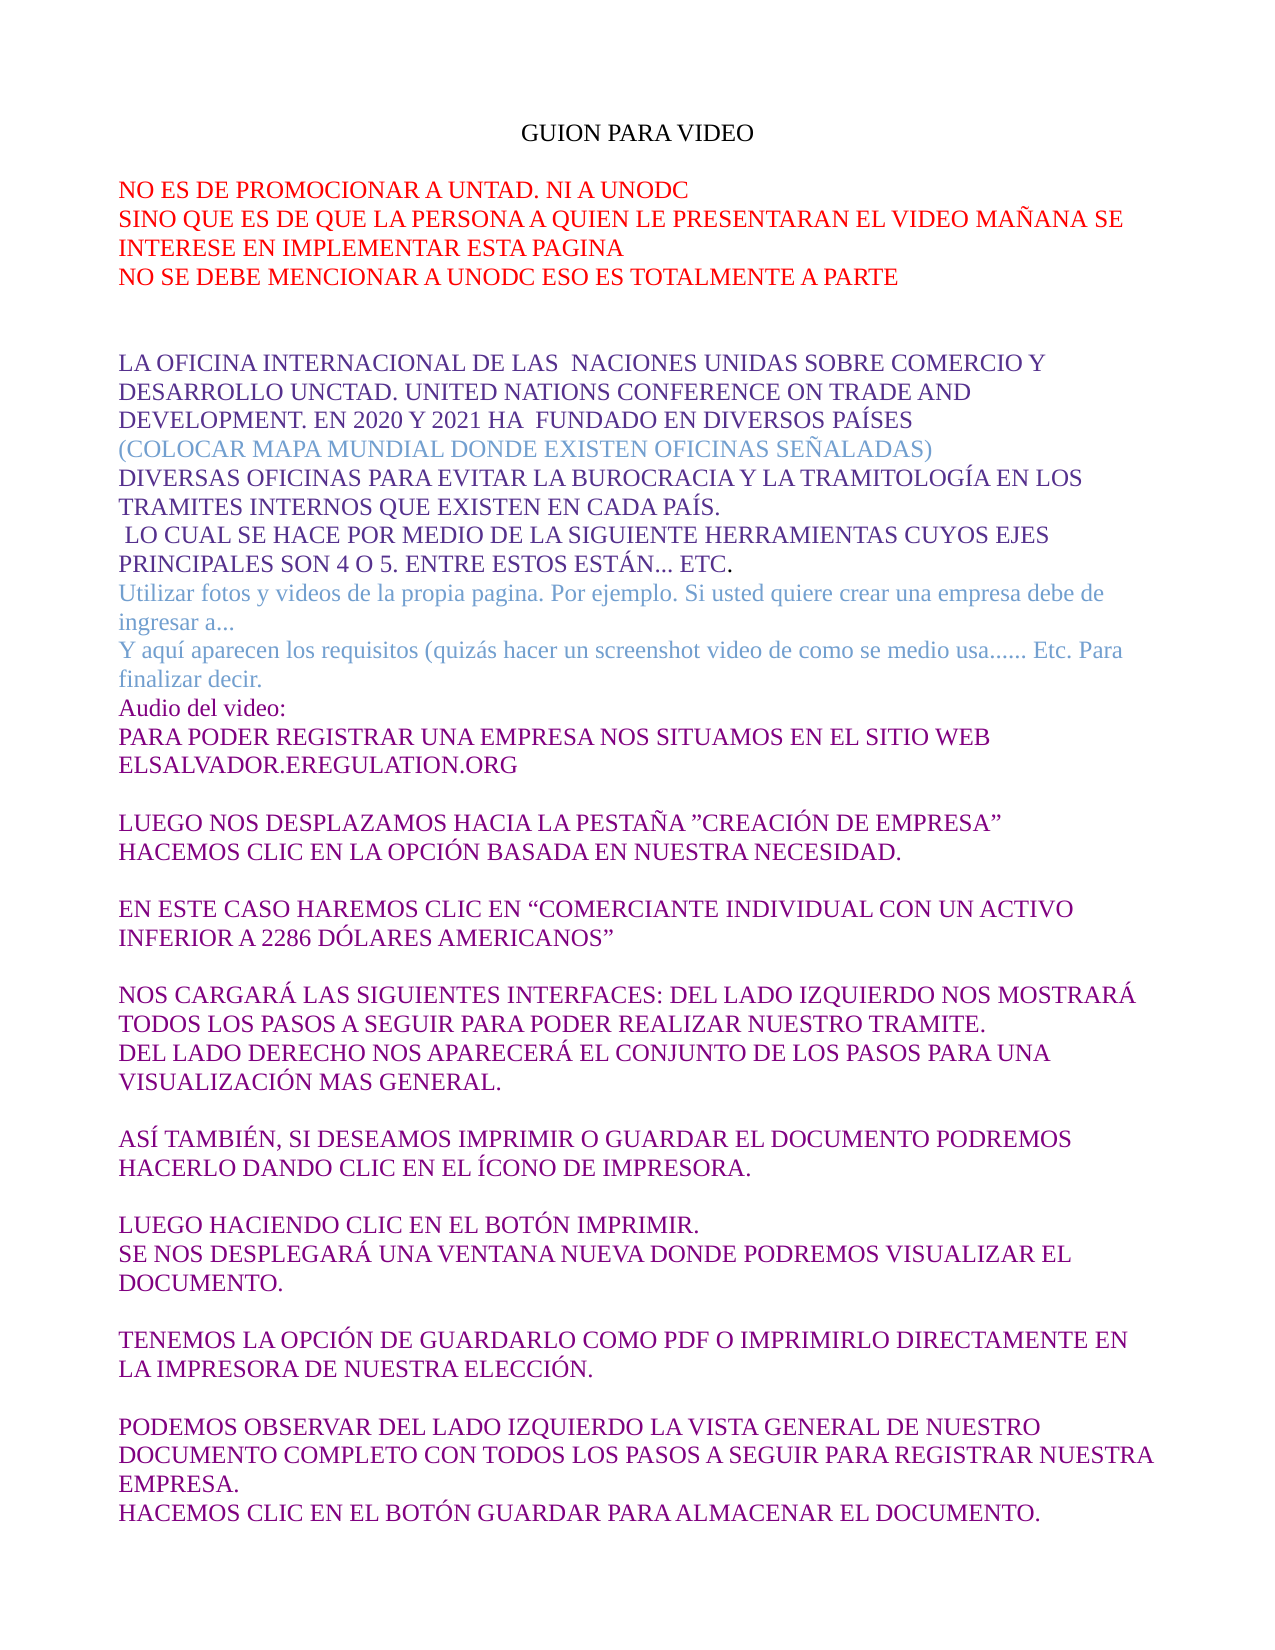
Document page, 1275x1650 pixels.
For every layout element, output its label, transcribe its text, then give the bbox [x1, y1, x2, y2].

text LA OFICINA INTERNACIONAL DE LAS NACIONES UNIDAS SOBRE COMERCIO Y DESARROLLO UNCTAD. UNITED NATIONS CONFERENCE ON TRADE AND DEVELOPMENT. EN 2020 Y 2021 HA FUNDADO EN DIVERSOS PAÍSES [118, 348, 1157, 434]
text TENEMOS LA OPCIÓN DE GUARDARLO COMO PDF O IMPRIMIRLO DIRECTAMENTE EN LA IMPRESORA DE NUESTRA ELECCIÓN. [118, 1326, 1157, 1383]
text (COLOCAR MAPA MUNDIAL DONDE EXISTEN OFICINAS SEÑALADAS) [118, 434, 1157, 463]
text GUION PARA VIDEO [118, 118, 1157, 147]
text LUEGO NOS DESPLAZAMOS HACIA LA PESTAÑA ”CREACIÓN DE EMPRESA” [118, 808, 1157, 837]
text PODEMOS OBSERVAR DEL LADO IZQUIERDO LA VISTA GENERAL DE NUESTRO DOCUMENTO COMPLETO CON TODOS LOS PASOS A SEGUIR PARA REGISTRAR NUESTRA EMPRESA. [118, 1412, 1157, 1498]
text DIVERSAS OFICINAS PARA EVITAR LA BUROCRACIA Y LA TRAMITOLOGÍA EN LOS TRAMITES INTERNOS QUE EXISTEN EN CADA PAÍS. [118, 463, 1157, 521]
text Y aquí aparecen los requisitos (quizás hacer un screenshot video de como se medio usa...... Etc. Para finalizar decir. [118, 636, 1157, 693]
text LO CUAL SE HACE POR MEDIO DE LA SIGUIENTE HERRAMIENTAS CUYOS EJES PRINCIPALES SON 4 O 5. ENTRE ESTOS ESTÁN... ETC. [118, 521, 1157, 578]
text HACEMOS CLIC EN EL BOTÓN GUARDAR PARA ALMACENAR EL DOCUMENTO. [118, 1498, 1157, 1527]
text SINO QUE ES DE QUE LA PERSONA A QUIEN LE PRESENTARAN EL VIDEO MAÑANA SE INTERESE EN IMPLEMENTAR ESTA PAGINA [118, 204, 1157, 262]
text Utilizar fotos y videos de la propia pagina. Por ejemplo. Si usted quiere crear una empresa debe de ingresar a... [118, 578, 1157, 636]
text LUEGO HACIENDO CLIC EN EL BOTÓN IMPRIMIR. [118, 1211, 1157, 1239]
text HACEMOS CLIC EN LA OPCIÓN BASADA EN NUESTRA NECESIDAD. [118, 837, 1157, 866]
text ASÍ TAMBIÉN, SI DESEAMOS IMPRIMIR O GUARDAR EL DOCUMENTO PODREMOS HACERLO DANDO CLIC EN EL ÍCONO DE IMPRESORA. [118, 1124, 1157, 1182]
text EN ESTE CASO HAREMOS CLIC EN “COMERCIANTE INDIVIDUAL CON UN ACTIVO INFERIOR A 2286 DÓLARES AMERICANOS” [118, 894, 1157, 952]
text NO ES DE PROMOCIONAR A UNTAD. NI A UNODC [118, 176, 1157, 204]
text Audio del video: [118, 693, 1157, 722]
text DEL LADO DERECHO NOS APARECERÁ EL CONJUNTO DE LOS PASOS PARA UNA VISUALIZACIÓN MAS GENERAL. [118, 1038, 1157, 1096]
text NO SE DEBE MENCIONAR A UNODC ESO ES TOTALMENTE A PARTE [118, 262, 1157, 291]
text PARA PODER REGISTRAR UNA EMPRESA NOS SITUAMOS EN EL SITIO WEB ELSALVADOR.EREGULATION.ORG [118, 722, 1157, 779]
text NOS CARGARÁ LAS SIGUIENTES INTERFACES: DEL LADO IZQUIERDO NOS MOSTRARÁ TODOS LOS PASOS A SEGUIR PARA PODER REALIZAR NUESTRO TRAMITE. [118, 981, 1157, 1038]
text SE NOS DESPLEGARÁ UNA VENTANA NUEVA DONDE PODREMOS VISUALIZAR EL DOCUMENTO. [118, 1239, 1157, 1297]
